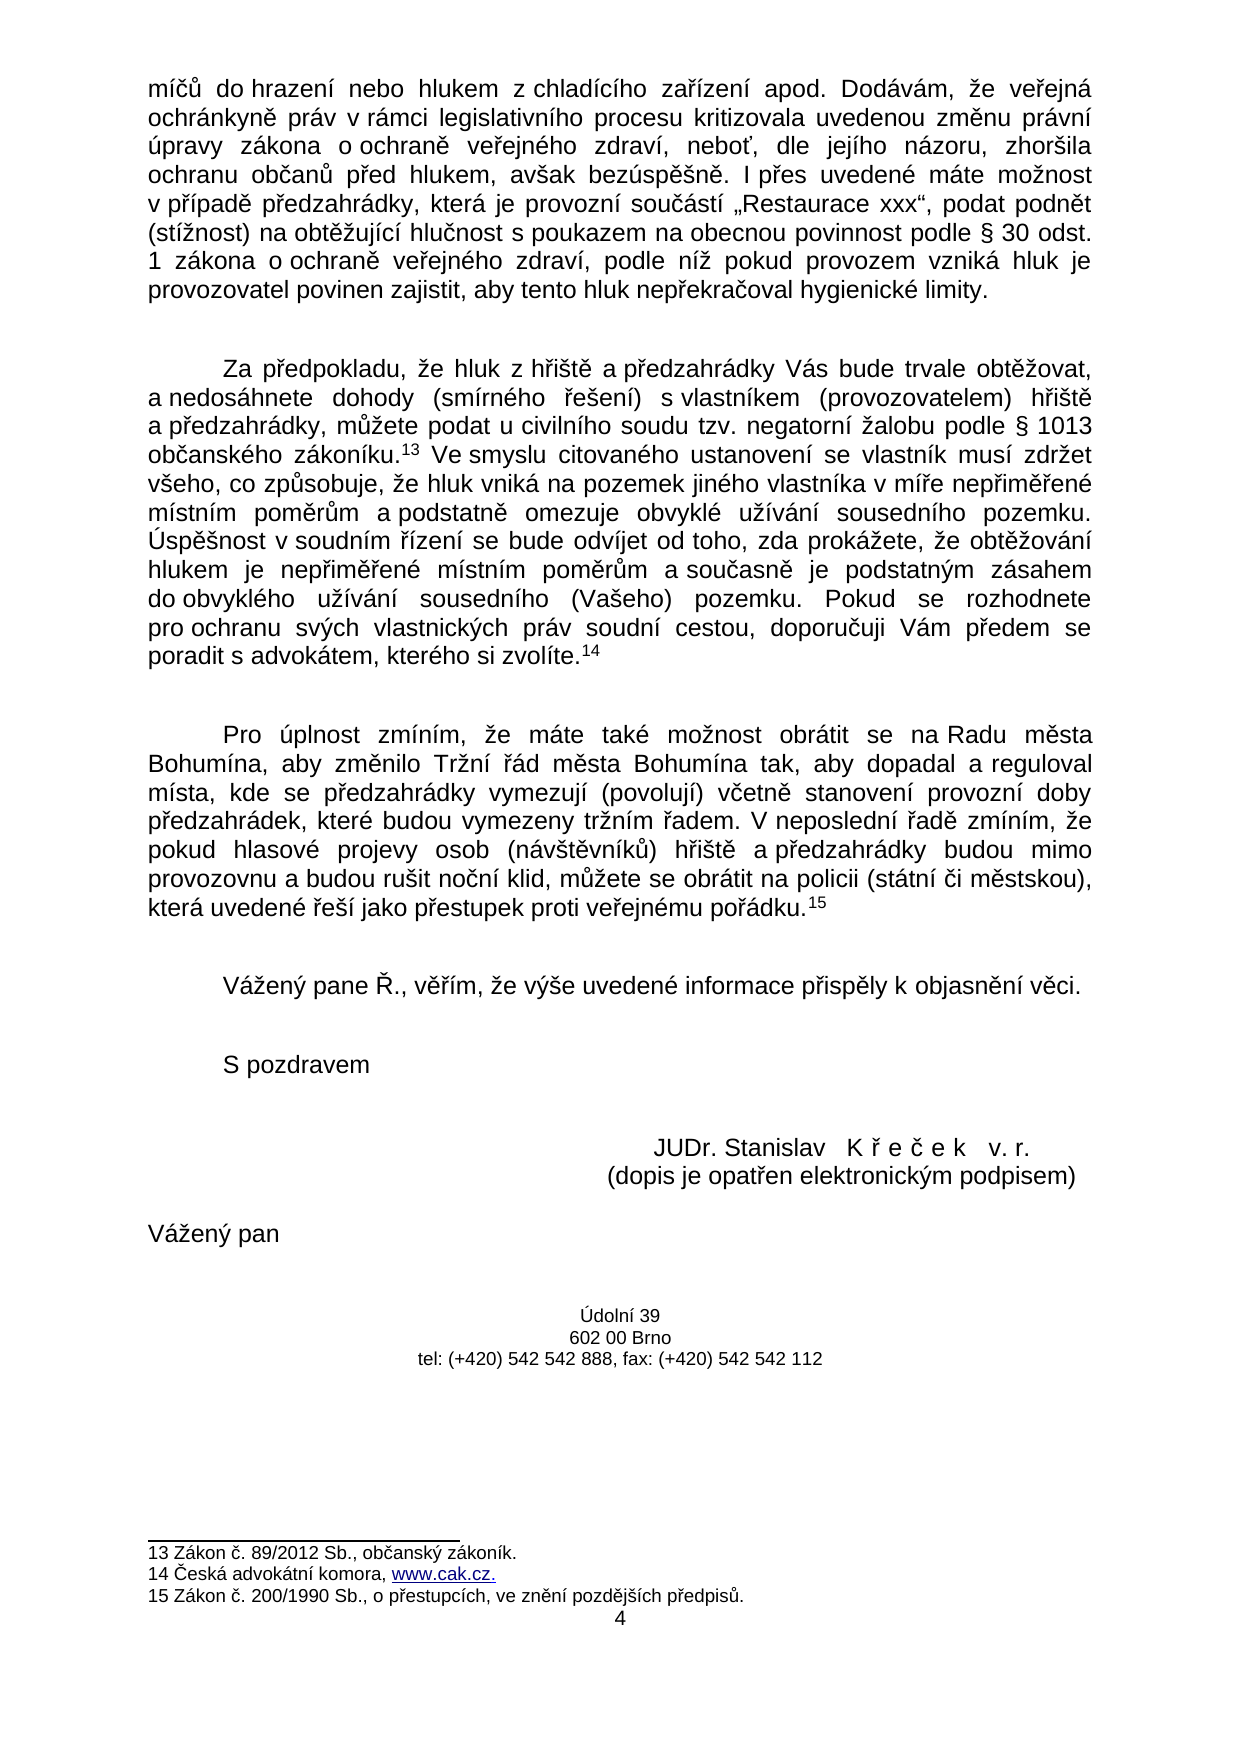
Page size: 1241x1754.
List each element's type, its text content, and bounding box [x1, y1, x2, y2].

text Vážený pane Ř., věřím, že výše uvedené informace přispěly k objasnění věci. [148, 971, 1092, 1000]
text Česká advokátní komora, www.cak.cz. [148, 1563, 1092, 1585]
text tel: (+420) 542 542 888, fax: (+420) 542 542 112 [148, 1348, 1092, 1370]
text míčů do hrazení nebo hlukem z chladícího zařízení apod. Dodávám, že veřejná ochránkyně práv v rámci legislativního procesu kritizovala uvedenou změnu právní úpravy zákona o ochraně veřejného zdraví, neboť, dle jejího názoru, zhoršila ochranu občanů před hlukem, avšak bezúspěšně. I přes uvedené máte možnost v případě předzahrádky, která je provozní součástí „Restaurace xxx“, podat podnět (stížnost) na obtěžující hlučnost s poukazem na obecnou povinnost podle § 30 odst. 1 zákona o ochraně veřejného zdraví, podle níž pokud provozem vzniká hluk je provozovatel povinen zajistit, aby tento hluk nepřekračoval hygienické limity. [148, 74, 1092, 304]
text Za předpokladu, že hluk z hřiště a předzahrádky Vás bude trvale obtěžovat, a nedosáhnete dohody (smírného řešení) s vlastníkem (provozovatelem) hřiště a předzahrádky, můžete podat u civilního soudu tzv. negatorní žalobu podle § 1013 občanského zákoníku. Ve smyslu citovaného ustanovení se vlastník musí zdržet všeho, co způsobuje, že hluk vniká na pozemek jiného vlastníka v míře nepřiměřené místním poměrům a podstatně omezuje obvyklé užívání sousedního pozemku. Úspěšnost v soudním řízení se bude odvíjet od toho, zda prokážete, že obtěžování hlukem je nepřiměřené místním poměrům a současně je podstatným zásahem do obvyklého užívání sousedního (Vašeho) pozemku. Pokud se rozhodnete pro ochranu svých vlastnických práv soudní cestou, doporučuji Vám předem se poradit s advokátem, kterého si zvolíte. [148, 354, 1092, 670]
text Zákon č. 89/2012 Sb., občanský zákoník. [148, 1542, 1092, 1563]
text 602 00 Brno [148, 1327, 1092, 1348]
text JUDr. Stanislav Křeček v. r. [591, 1133, 1092, 1161]
text Vážený pan [148, 1219, 1092, 1248]
text S pozdravem [148, 1050, 1092, 1079]
text Údolní 39 [148, 1305, 1092, 1327]
text Zákon č. 200/1990 Sb., o přestupcích, ve znění pozdějších předpisů. [148, 1585, 1092, 1606]
text (dopis je opatřen elektronickým podpisem) [591, 1161, 1092, 1190]
text Pro úplnost zmíním, že máte také možnost obrátit se na Radu města Bohumína, aby změnilo Tržní řád města Bohumína tak, aby dopadal a reguloval místa, kde se předzahrádky vymezují (povolují) včetně stanovení provozní doby předzahrádek, které budou vymezeny tržním řadem. V neposlední řadě zmíním, že pokud hlasové projevy osob (návštěvníků) hřiště a předzahrádky budou mimo provozovnu a budou rušit noční klid, můžete se obrátit na policii (státní či městskou), která uvedené řeší jako přestupek proti veřejnému pořádku. [148, 720, 1092, 921]
